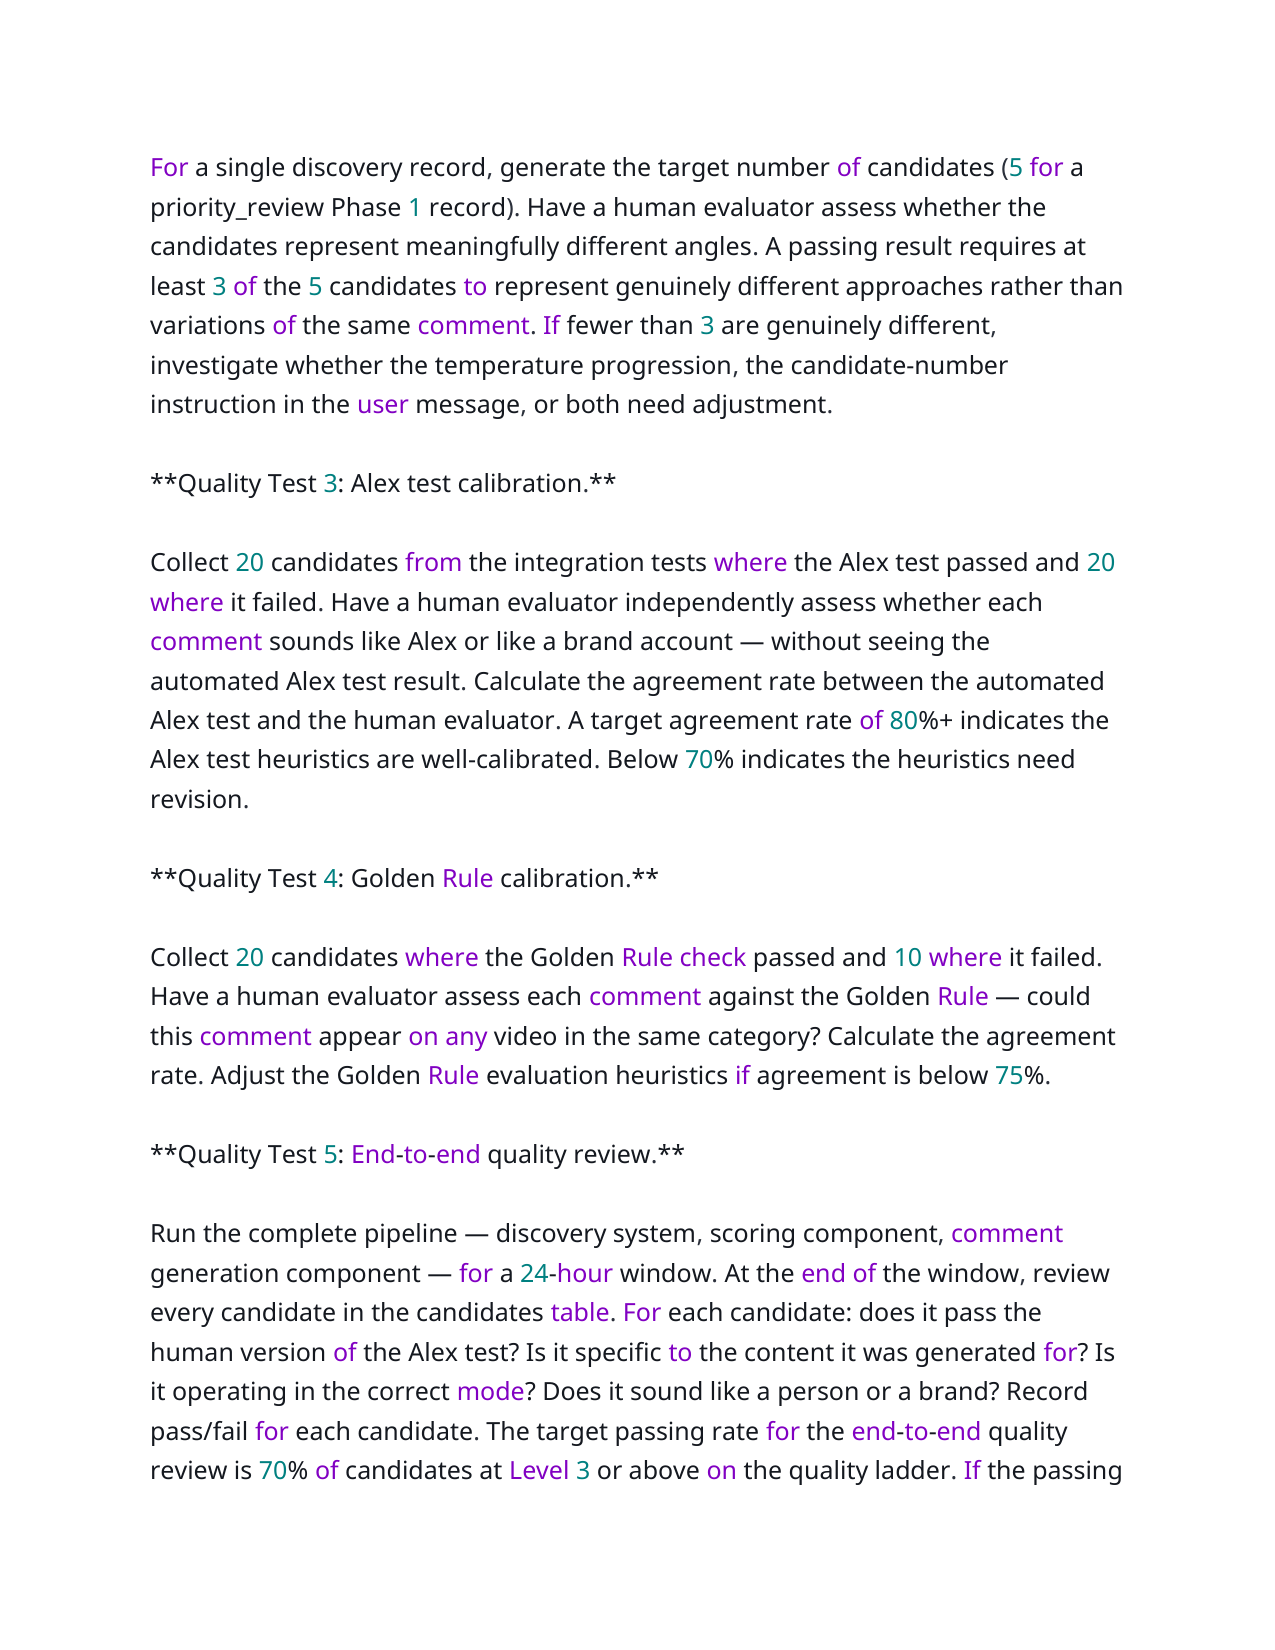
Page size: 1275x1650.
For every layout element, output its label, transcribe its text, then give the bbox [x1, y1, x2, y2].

text For a single discovery record, generate the target number of candidates (5 for a priority_review Phase 1 record). Have a human evaluator assess whether the candidates represent meaningfully different angles. A passing result requires at least 3 of the 5 candidates to represent genuinely different approaches rather than variations of the same comment. If fewer than 3 are genuinely different, investigate whether the temperature progression, the candidate-number instruction in the user message, or both need adjustment. **Quality Test 3: Alex test calibration.** Collect 20 candidates from the integration tests where the Alex test passed and 20 where it failed. Have a human evaluator independently assess whether each comment sounds like Alex or like a brand account — without seeing the automated Alex test result. Calculate the agreement rate between the automated Alex test and the human evaluator. A target agreement rate of 80%+ indicates the Alex test heuristics are well-calibrated. Below 70% indicates the heuristics need revision. **Quality Test 4: Golden Rule calibration.** Collect 20 candidates where the Golden Rule check passed and 10 where it failed. Have a human evaluator assess each comment against the Golden Rule — could this comment appear on any video in the same category? Calculate the agreement rate. Adjust the Golden Rule evaluation heuristics if agreement is below 75%. **Quality Test 5: End-to-end quality review.** Run the complete pipeline — discovery system, scoring component, comment generation component — for a 24-hour window. At the end of the window, review every candidate in the candidates table. For each candidate: does it pass the human version of the Alex test? Is it specific to the content it was generated for? Is it operating in the correct mode? Does it sound like a person or a brand? Record pass/fail for each candidate. The target passing rate for the end-to-end quality review is 70% of candidates at Level 3 or above on the quality ladder. If the passing [150, 150, 1125, 1487]
